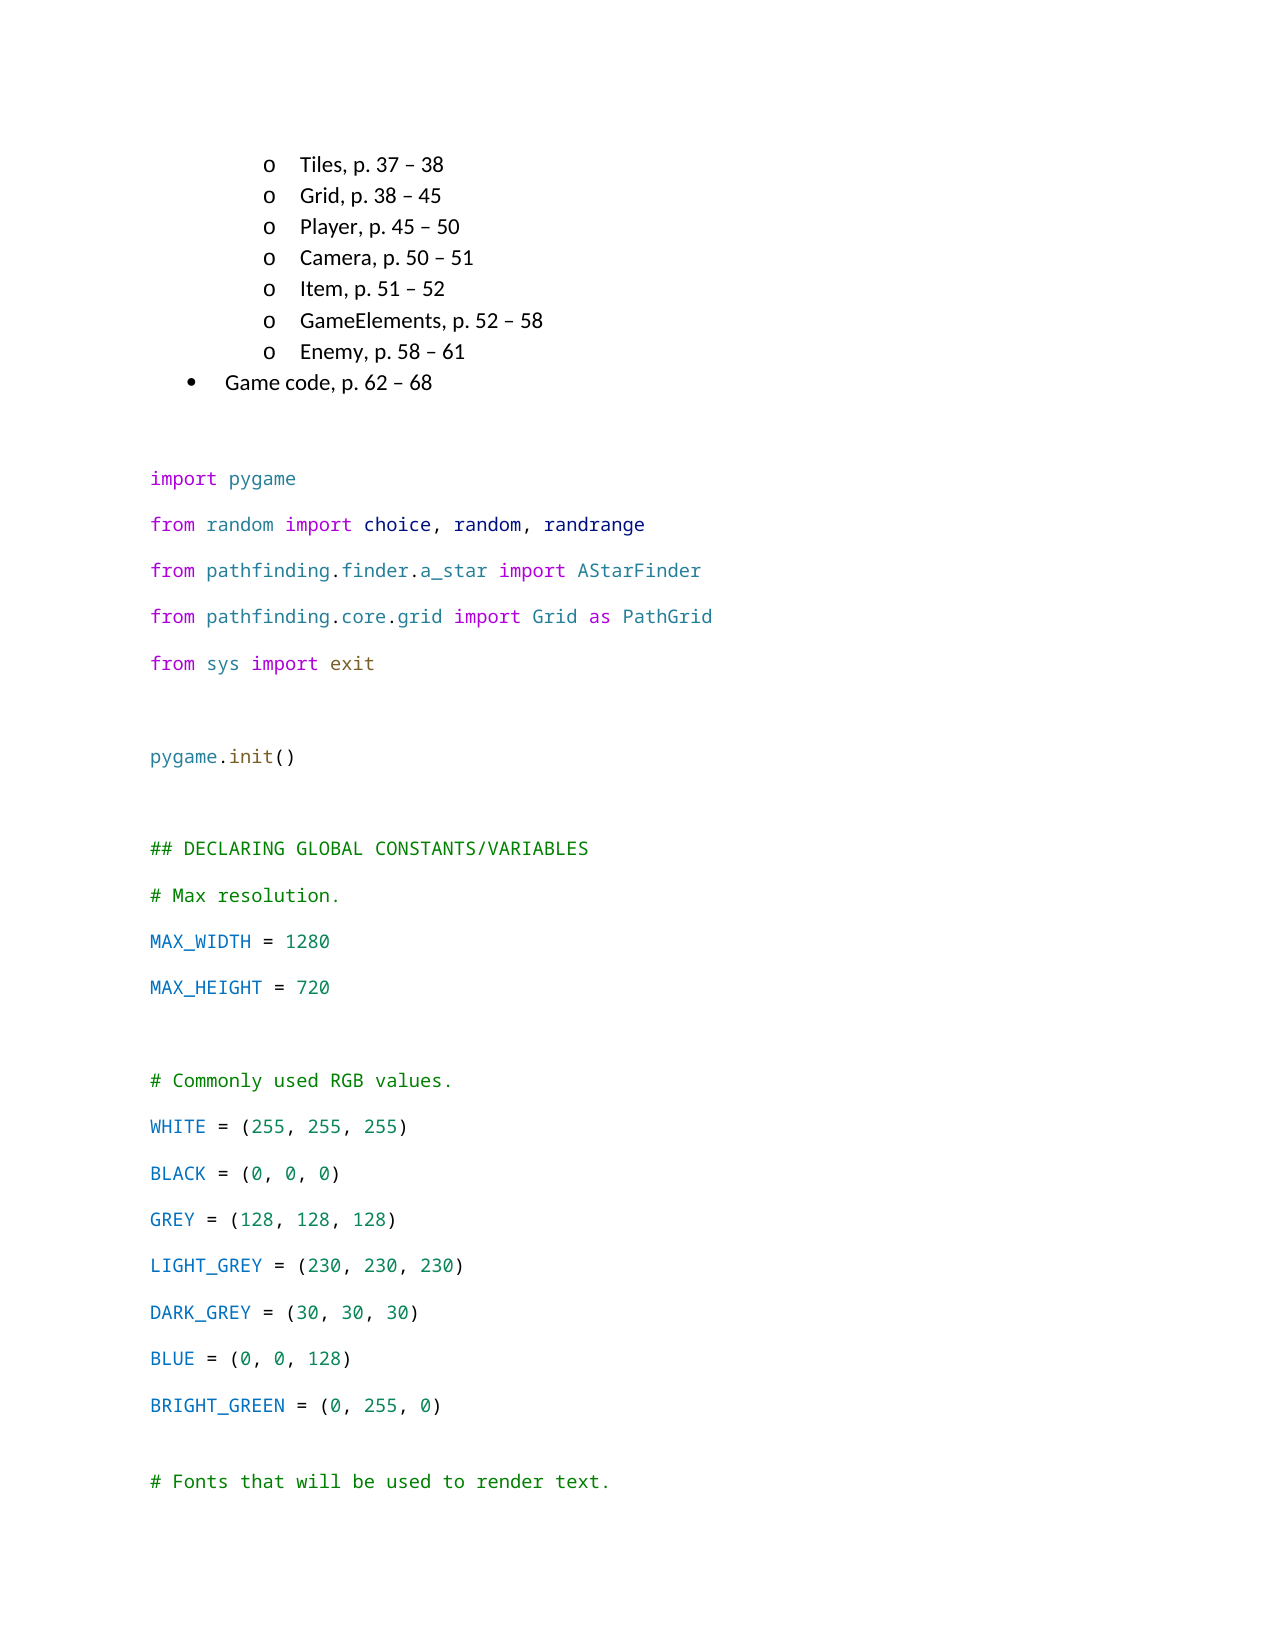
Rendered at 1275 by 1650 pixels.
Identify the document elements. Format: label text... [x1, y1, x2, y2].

text GREY = (128, 128, 128) [150, 1203, 1125, 1232]
text MAX_HEIGHT = 720 [150, 971, 1125, 1001]
text DARK_GREY = (30, 30, 30) [150, 1296, 1125, 1325]
list Tiles, p. 37 – 38 [262, 150, 1125, 179]
text # Commonly used RGB values. [150, 1064, 1125, 1093]
text LIGHT_GREY = (230, 230, 230) [150, 1249, 1125, 1279]
list Enemy, p. 58 – 61 [262, 337, 1125, 366]
text import pygame [150, 461, 1125, 491]
list Item, p. 51 – 52 [262, 274, 1125, 304]
text WHITE = (255, 255, 255) [150, 1110, 1125, 1140]
text from sys import exit [150, 647, 1125, 676]
list Grid, p. 38 – 45 [262, 181, 1125, 210]
text BLUE = (0, 0, 128) [150, 1342, 1125, 1372]
text MAX_WIDTH = 1280 [150, 925, 1125, 954]
list Camera, p. 50 – 51 [262, 243, 1125, 273]
text BLACK = (0, 0, 0) [150, 1156, 1125, 1186]
text # Fonts that will be used to render text. [150, 1464, 1125, 1494]
text BRIGHT_GREEN = (0, 255, 0) [150, 1388, 1125, 1448]
list Player, p. 45 – 50 [262, 212, 1125, 241]
text # Max resolution. [150, 878, 1125, 908]
text from pathfinding.finder.a_star import AStarFinder [150, 554, 1125, 583]
list GameElements, p. 52 – 58 [262, 306, 1125, 335]
text from pathfinding.core.grid import Grid as PathGrid [150, 600, 1125, 630]
list Game code, p. 62 – 68 [187, 368, 1125, 396]
text pygame.init() [150, 739, 1125, 769]
text ## DECLARING GLOBAL CONSTANTS/VARIABLES [150, 832, 1125, 862]
text from random import choice, random, randrange [150, 507, 1125, 537]
